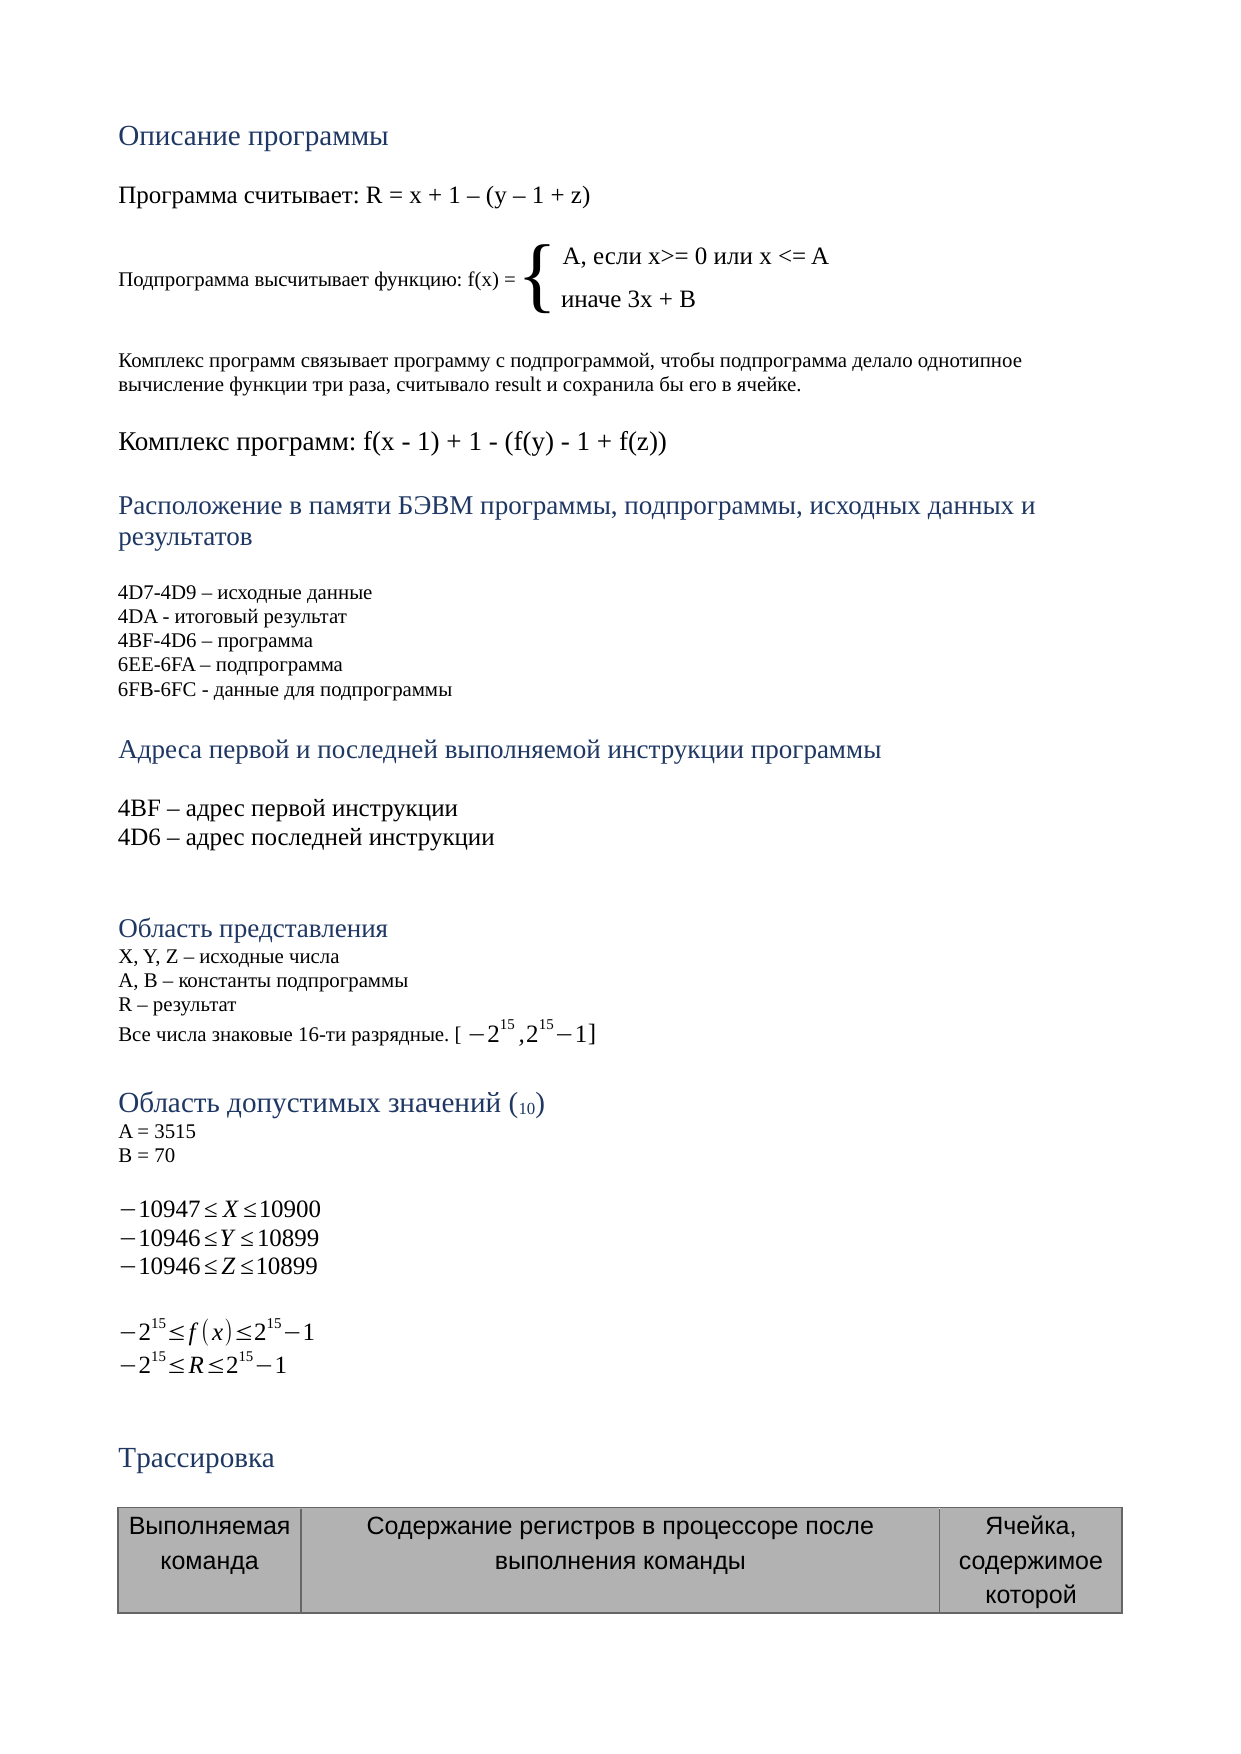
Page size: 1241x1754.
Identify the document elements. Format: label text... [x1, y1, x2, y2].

text A = 3515 [118, 1118, 1122, 1143]
text 4D6 – адрес последней инструкции [118, 822, 1122, 851]
list A, B – константы подпрограммы [118, 968, 1122, 992]
text 4D7-4D9 – исходные данные [118, 580, 1122, 604]
text Подпрограмма высчитывает функцию: f(x) = [532, 267, 1122, 291]
text 6EE-6FA – подпрограмма [118, 652, 1122, 676]
text 6FB-6FC - данные для подпрограммы [118, 676, 1122, 701]
subtitle Описание программы [118, 118, 1122, 152]
text Все числа знаковые 16-ти разрядные. [ ] [118, 1016, 1122, 1047]
text B = 70 [118, 1143, 1122, 1167]
text 4BF-4D6 – программа [118, 628, 1122, 652]
subtitle Расположение в памяти БЭВМ программы, подпрограммы, исходных данных и результатов [118, 489, 1122, 551]
subtitle Область допустимых значений (10) [118, 1085, 1122, 1118]
text Комплекс программ связывает программу с подпрограммой, чтобы подпрограмма делало однотипное вычисление функции три раза, считывало result и сохранила бы его в ячейке. [118, 348, 1122, 396]
list R – результат [118, 992, 1122, 1016]
subtitle Трассировка [118, 1440, 1122, 1473]
table_header Содержание регистров в процессоре после выполнения команды [302, 1508, 939, 1612]
text 4BF – адрес первой инструкции [118, 793, 1122, 822]
text 4DA - итоговый результат [118, 604, 1122, 628]
text Программа считывает: R = x + 1 – (y – 1 + z) [118, 152, 1122, 209]
list X, Y, Z – исходные числа [118, 944, 1122, 968]
text Подпрограмма высчитывает функцию: f(x) = [118, 267, 533, 291]
text Комплекс программ: f(x - 1) + 1 - (f(y) - 1 + f(z)) [118, 425, 1122, 456]
subtitle Адреса первой и последней выполняемой инструкции программы [118, 733, 1122, 764]
table_header Ячейка, содержимое которой [940, 1508, 1121, 1612]
table_header Выполняемая команда [119, 1508, 301, 1612]
subtitle Область представления [118, 912, 1122, 944]
